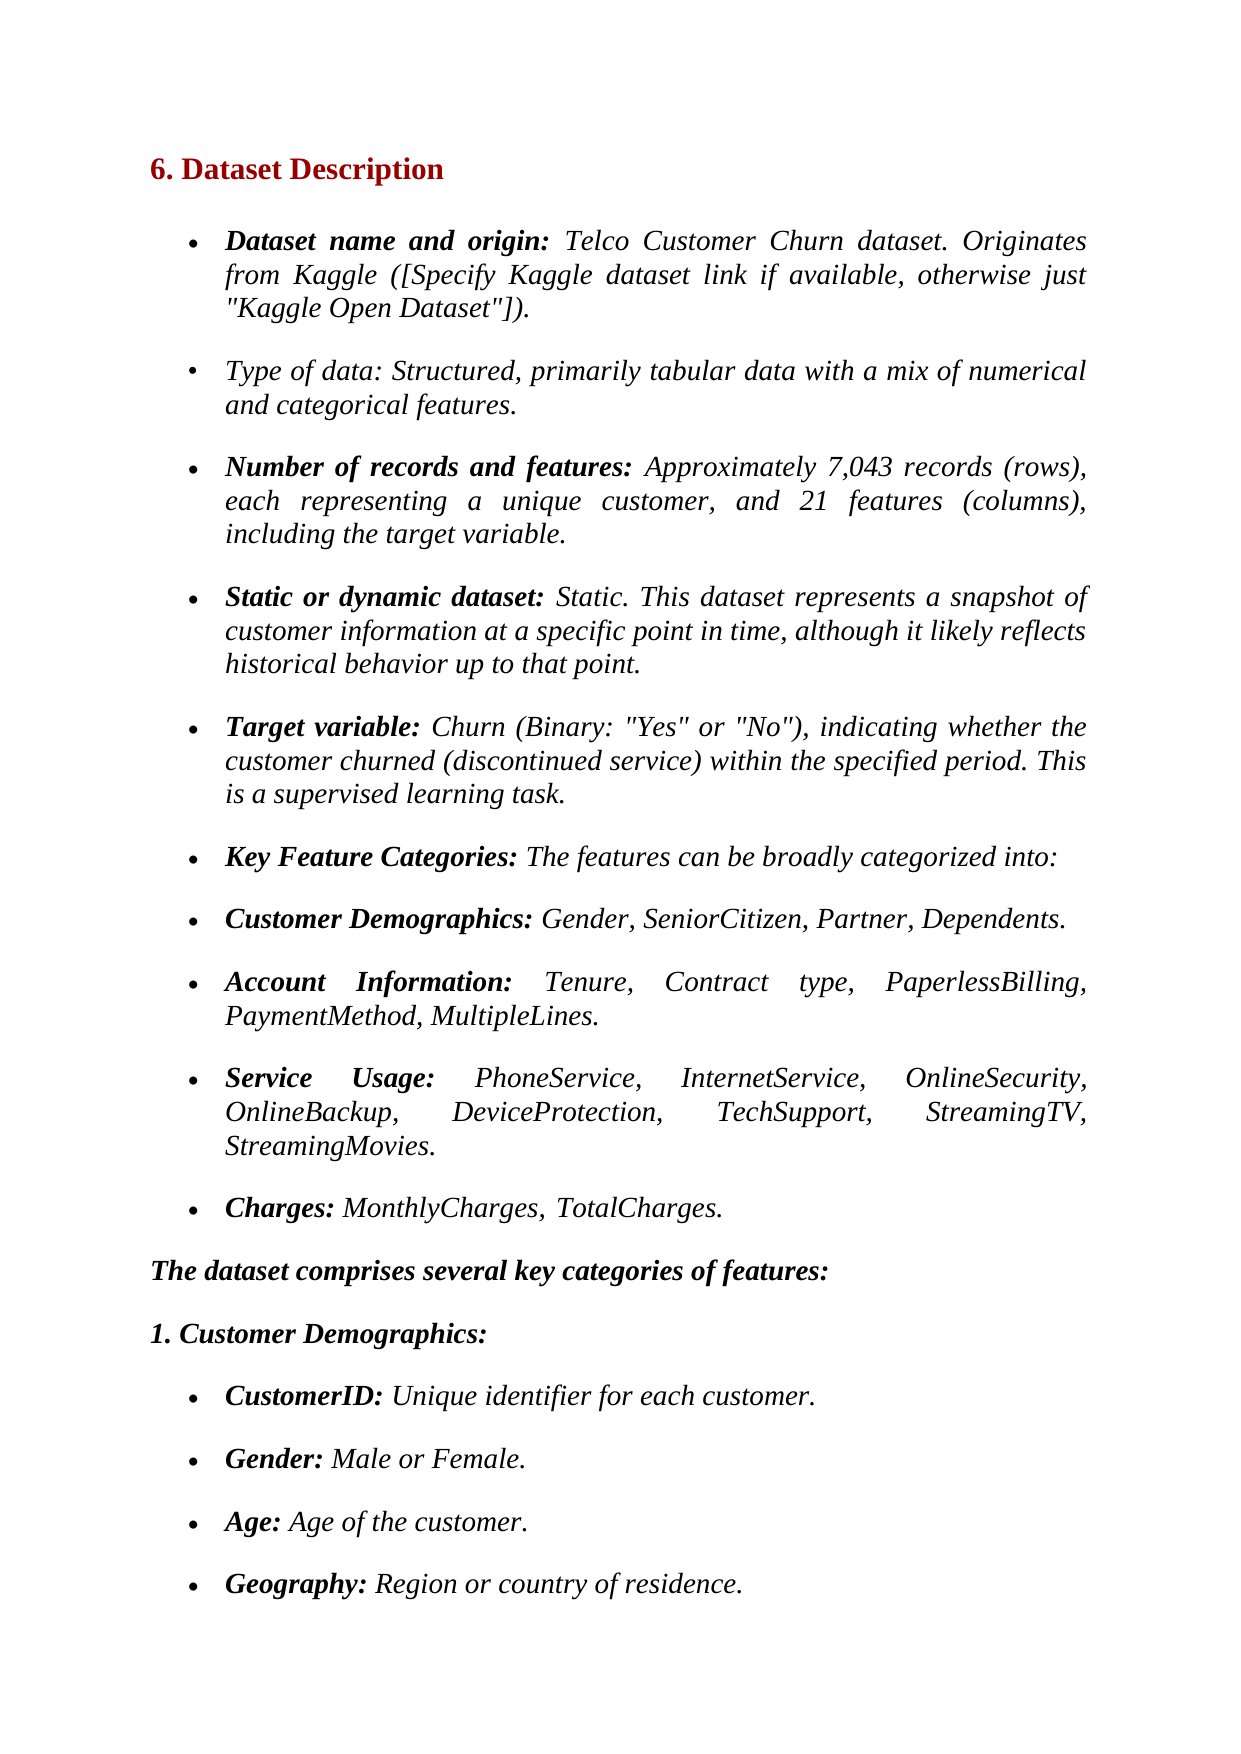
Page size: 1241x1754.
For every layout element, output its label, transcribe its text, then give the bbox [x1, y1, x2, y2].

list Charges: MonthlyCharges, TotalCharges. [187, 1190, 1090, 1224]
list CustomerID: Unique identifier for each customer. [187, 1378, 1090, 1412]
list Gender: Male or Female. [187, 1441, 1090, 1475]
text 1. Customer Demographics: [150, 1316, 1090, 1349]
text The dataset comprises several key categories of features: [150, 1253, 1090, 1287]
list Dataset name and origin: Telco Customer Churn dataset. Originates from Kaggle ([Specify Kaggle dataset link if available, otherwise just "Kaggle Open Dataset"]). [187, 223, 1090, 324]
list Service Usage: PhoneService, InternetService, OnlineSecurity, OnlineBackup, DeviceProtection, TechSupport, StreamingTV, StreamingMovies. [187, 1061, 1090, 1161]
list Number of records and features: Approximately 7,043 records (rows), each representing a unique customer, and 21 features (columns), including the target variable. [187, 449, 1090, 550]
list Geography: Region or country of residence. [187, 1567, 1090, 1600]
list Account Information: Tenure, Contract type, PaperlessBilling, PaymentMethod, MultipleLines. [187, 964, 1090, 1031]
list Type of data: Structured, primarily tabular data with a mix of numerical and categorical features. [187, 353, 1090, 420]
list Static or dynamic dataset: Static. This dataset represents a snapshot of customer information at a specific point in time, although it likely reflects historical behavior up to that point. [187, 579, 1090, 680]
text 6. Dataset Description [150, 150, 1090, 186]
list Customer Demographics: Gender, SeniorCitizen, Partner, Dependents. [187, 902, 1090, 935]
list Age: Age of the customer. [187, 1504, 1090, 1537]
list Key Feature Categories: The features can be broadly categorized into: [187, 839, 1090, 872]
list Target variable: Churn (Binary: "Yes" or "No"), indicating whether the customer churned (discontinued service) within the specified period. This is a supervised learning task. [187, 709, 1090, 810]
